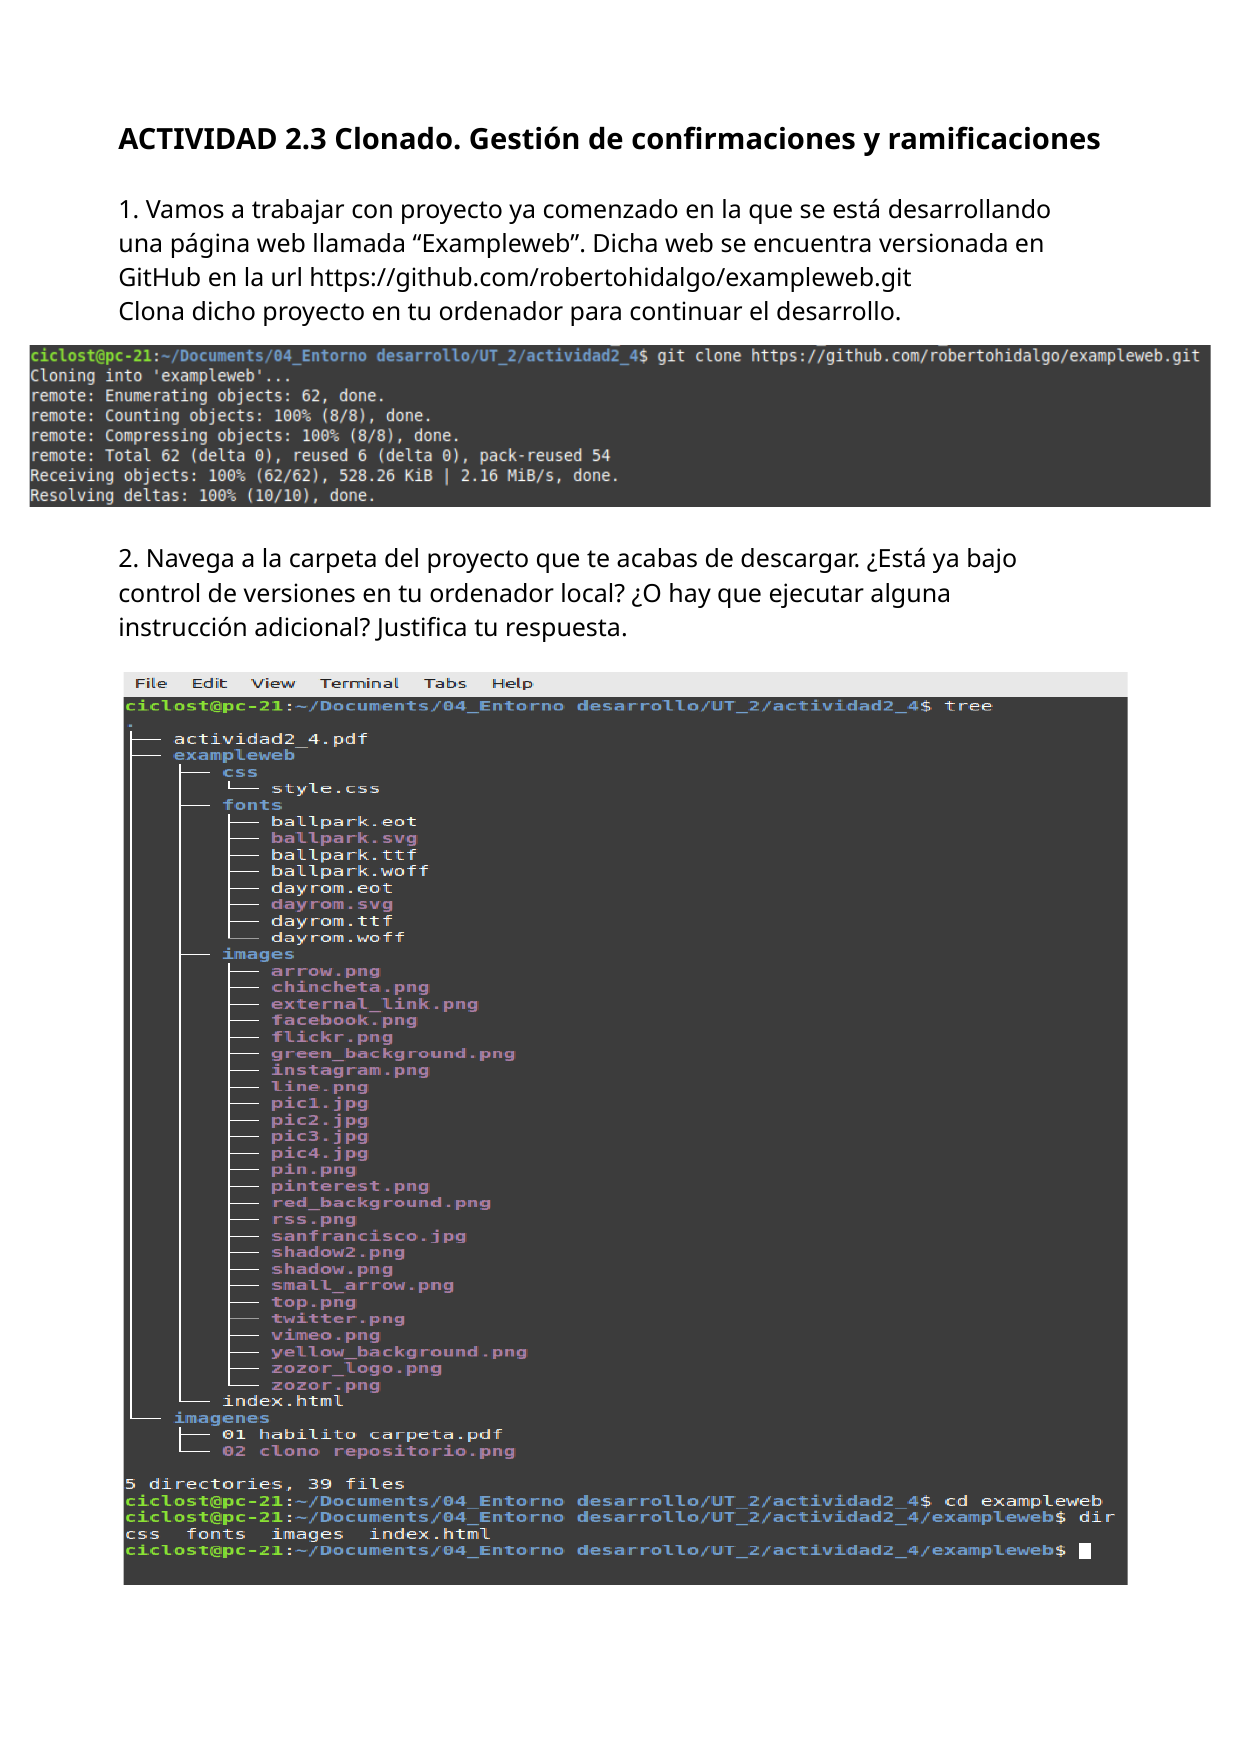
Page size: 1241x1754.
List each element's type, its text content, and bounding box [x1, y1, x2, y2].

picture [29, 345, 1211, 507]
text una página web llamada “Exampleweb”. Dicha web se encuentra versionada en [118, 226, 1122, 260]
text 1. Vamos a trabajar con proyecto ya comenzado en la que se está desarrollando [118, 192, 1122, 226]
text GitHub en la url https://github.com/robertohidalgo/exampleweb.git [118, 260, 1122, 294]
text instrucción adicional? Justifica tu respuesta. [118, 609, 1122, 643]
picture [123, 672, 1128, 1585]
text Clona dicho proyecto en tu ordenador para continuar el desarrollo. [118, 294, 1122, 328]
text 2. Navega a la carpeta del proyecto que te acabas de descargar. ¿Está ya bajo [118, 541, 1122, 575]
text control de versiones en tu ordenador local? ¿O hay que ejecutar alguna [118, 575, 1122, 609]
text ACTIVIDAD 2.3 Clonado. Gestión de confirmaciones y ramificaciones [118, 118, 1122, 158]
